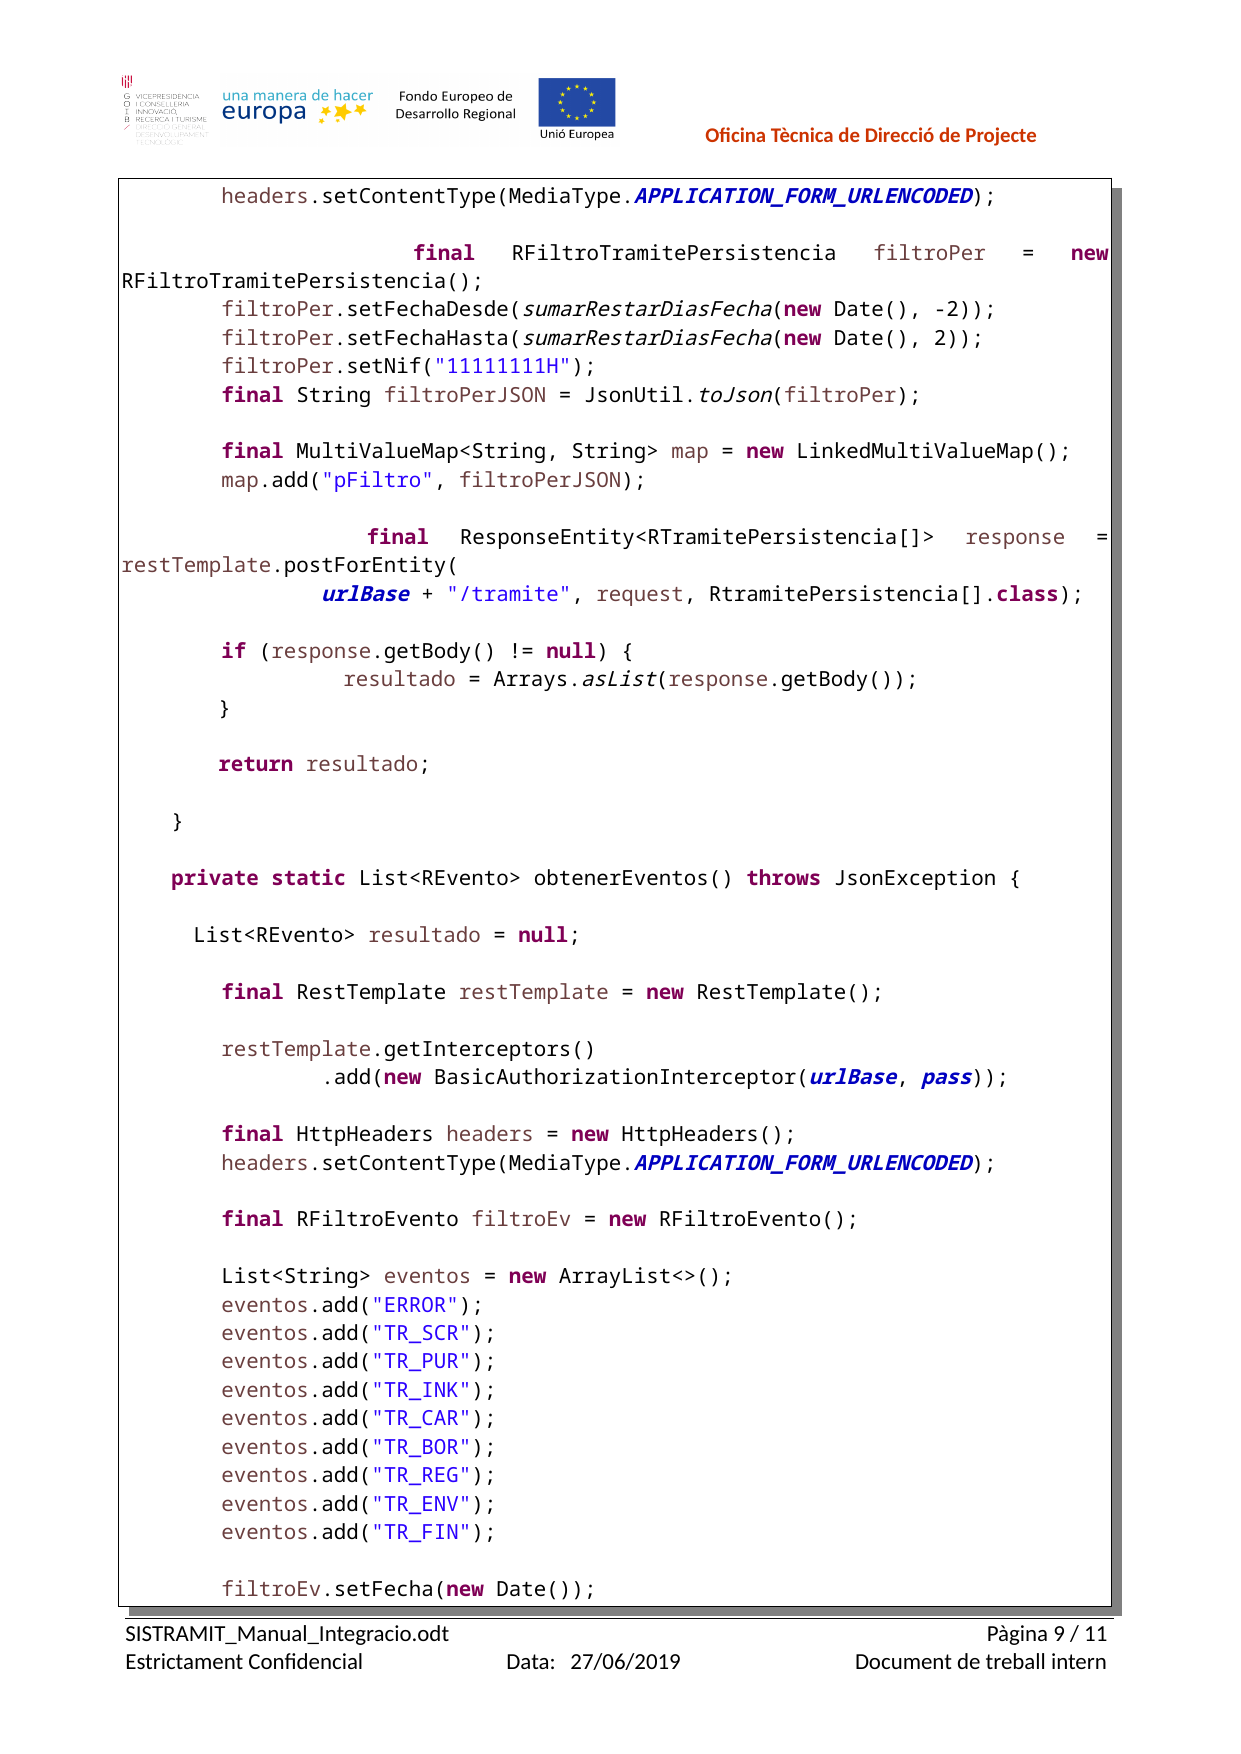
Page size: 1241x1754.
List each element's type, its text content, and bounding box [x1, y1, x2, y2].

text final RFiltroEvento filtroEv = new RFiltroEvento(); [119, 1201, 1111, 1233]
picture [118, 73, 213, 147]
text filtroPer.setFechaDesde(sumarRestarDiasFecha(new Date(), -2)); [119, 291, 1111, 320]
text eventos.add("TR_PUR"); [119, 1344, 1111, 1372]
text } [119, 803, 1111, 835]
text final String filtroPerJSON = JsonUtil.toJson(filtroPer); [119, 377, 1111, 408]
text if (response.getBody() != null) { [119, 633, 1111, 661]
text final MultiValueMap<String, String> map = new LinkedMultiValueMap(); [119, 434, 1111, 462]
text } [119, 689, 1111, 721]
text .add(new BasicAuthorizationInterceptor(urlBase, pass)); [119, 1059, 1111, 1091]
text filtroPer.setFechaHasta(sumarRestarDiasFecha(new Date(), 2)); [119, 320, 1111, 348]
text eventos.add("ERROR"); [119, 1287, 1111, 1315]
text List<REvento> resultado = null; [119, 917, 1111, 948]
text resultado = Arrays.asList(response.getBody()); [119, 661, 1111, 689]
text private static List<REvento> obtenerEventos() throws JsonException { [119, 860, 1111, 892]
text List<String> eventos = new ArrayList<>(); [119, 1258, 1111, 1287]
text final RFiltroTramitePersistencia filtroPer = new RFiltroTramitePersistencia(); [119, 234, 1111, 291]
text eventos.add("TR_FIN"); [119, 1514, 1111, 1546]
text final HttpHeaders headers = new HttpHeaders(); [119, 1116, 1111, 1144]
text filtroPer.setNif("11111111H"); [119, 348, 1111, 377]
text restTemplate.getInterceptors() [119, 1031, 1111, 1059]
text headers.setContentType(MediaType.APPLICATION_FORM_URLENCODED); [119, 179, 1111, 209]
text eventos.add("TR_REG"); [119, 1457, 1111, 1486]
text filtroEv.setFecha(new Date()); [119, 1571, 1111, 1606]
text map.add("pFiltro", filtroPerJSON); [119, 462, 1111, 493]
text urlBase + "/tramite", request, RtramitePersistencia[].class); [119, 576, 1111, 607]
text eventos.add("TR_INK"); [119, 1372, 1111, 1401]
text final ResponseEntity<RTramitePersistencia[]> response = restTemplate.postForEntity( [119, 519, 1111, 576]
text headers.setContentType(MediaType.APPLICATION_FORM_URLENCODED); [119, 1144, 1111, 1176]
text final RestTemplate restTemplate = new RestTemplate(); [119, 974, 1111, 1005]
picture [219, 73, 621, 147]
text eventos.add("TR_ENV"); [119, 1486, 1111, 1514]
text eventos.add("TR_CAR"); [119, 1401, 1111, 1429]
text return resultado; [119, 746, 1111, 778]
text eventos.add("TR_SCR"); [119, 1315, 1111, 1344]
text eventos.add("TR_BOR"); [119, 1429, 1111, 1457]
